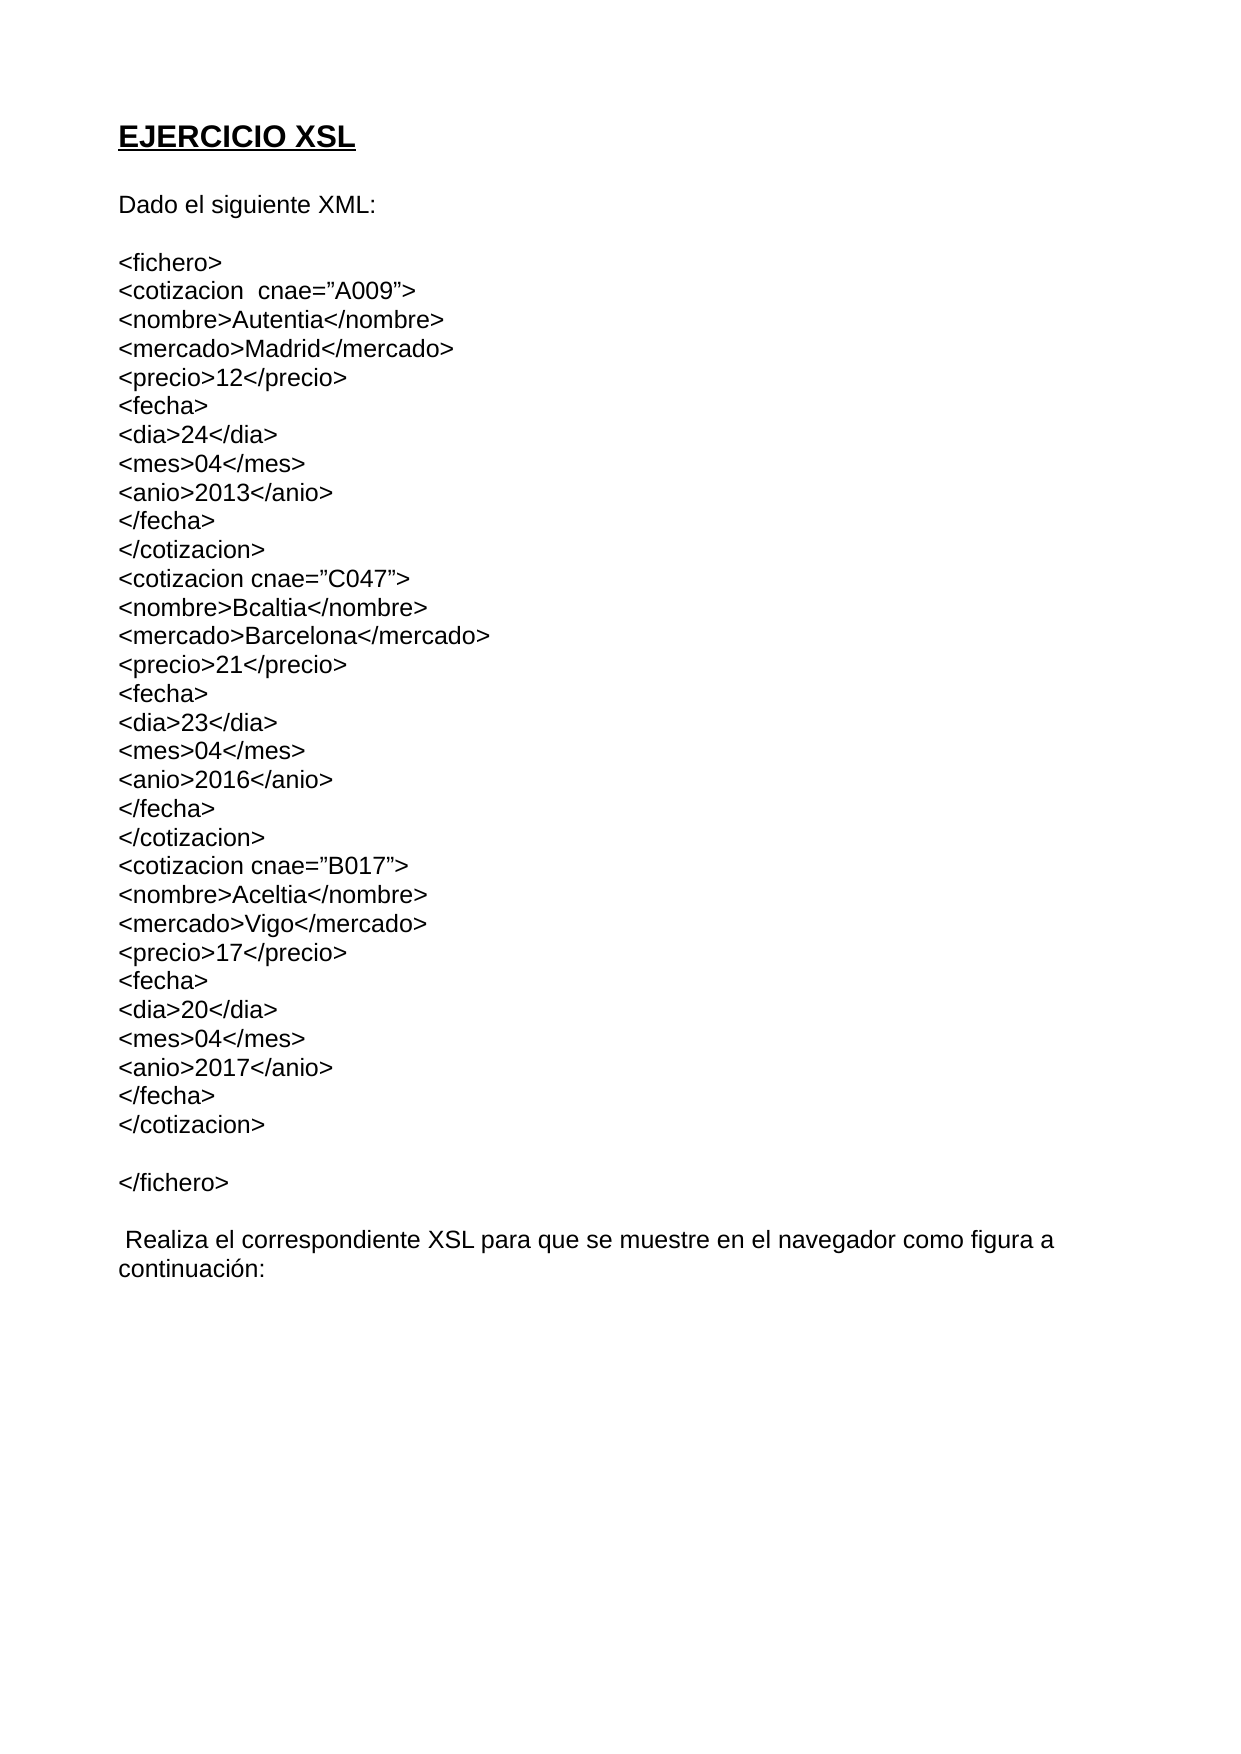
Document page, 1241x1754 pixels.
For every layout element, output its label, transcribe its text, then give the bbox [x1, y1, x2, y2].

text <cotizacion cnae=”C047”> [118, 564, 1122, 592]
text <cotizacion cnae=”B017”> [118, 851, 1122, 880]
text <mes>04</mes> [118, 736, 1122, 765]
text <mes>04</mes> [118, 449, 1122, 477]
text <nombre>Bcaltia</nombre> [118, 592, 1122, 621]
text Realiza el correspondiente XSL para que se muestre en el navegador como figura a continuación: [118, 1225, 1122, 1282]
text <mercado>Vigo</mercado> [118, 909, 1122, 937]
text <fichero> [118, 247, 1122, 276]
text <anio>2017</anio> [118, 1052, 1122, 1081]
text <fecha> [118, 679, 1122, 707]
text </cotizacion> [118, 1110, 1122, 1139]
text <dia>20</dia> [118, 995, 1122, 1024]
text <nombre>Aceltia</nombre> [118, 880, 1122, 909]
text <precio>12</precio> [118, 362, 1122, 391]
text <anio>2016</anio> [118, 765, 1122, 794]
text </cotizacion> [118, 822, 1122, 851]
text <nombre>Autentia</nombre> [118, 305, 1122, 334]
text <dia>24</dia> [118, 420, 1122, 449]
text </fecha> [118, 506, 1122, 535]
text <fecha> [118, 391, 1122, 420]
text <cotizacion cnae=”A009”> [118, 276, 1122, 305]
text Dado el siguiente XML: [118, 190, 1122, 219]
text </fichero> [118, 1167, 1122, 1196]
text EJERCICIO XSL [118, 118, 1122, 154]
text <mercado>Barcelona</mercado> [118, 621, 1122, 650]
text <mercado>Madrid</mercado> [118, 334, 1122, 362]
text </cotizacion> [118, 535, 1122, 564]
text </fecha> [118, 794, 1122, 822]
text <mes>04</mes> [118, 1024, 1122, 1052]
text <precio>21</precio> [118, 650, 1122, 679]
text <precio>17</precio> [118, 937, 1122, 966]
text <fecha> [118, 966, 1122, 995]
text <dia>23</dia> [118, 707, 1122, 736]
text <anio>2013</anio> [118, 477, 1122, 506]
text </fecha> [118, 1081, 1122, 1110]
